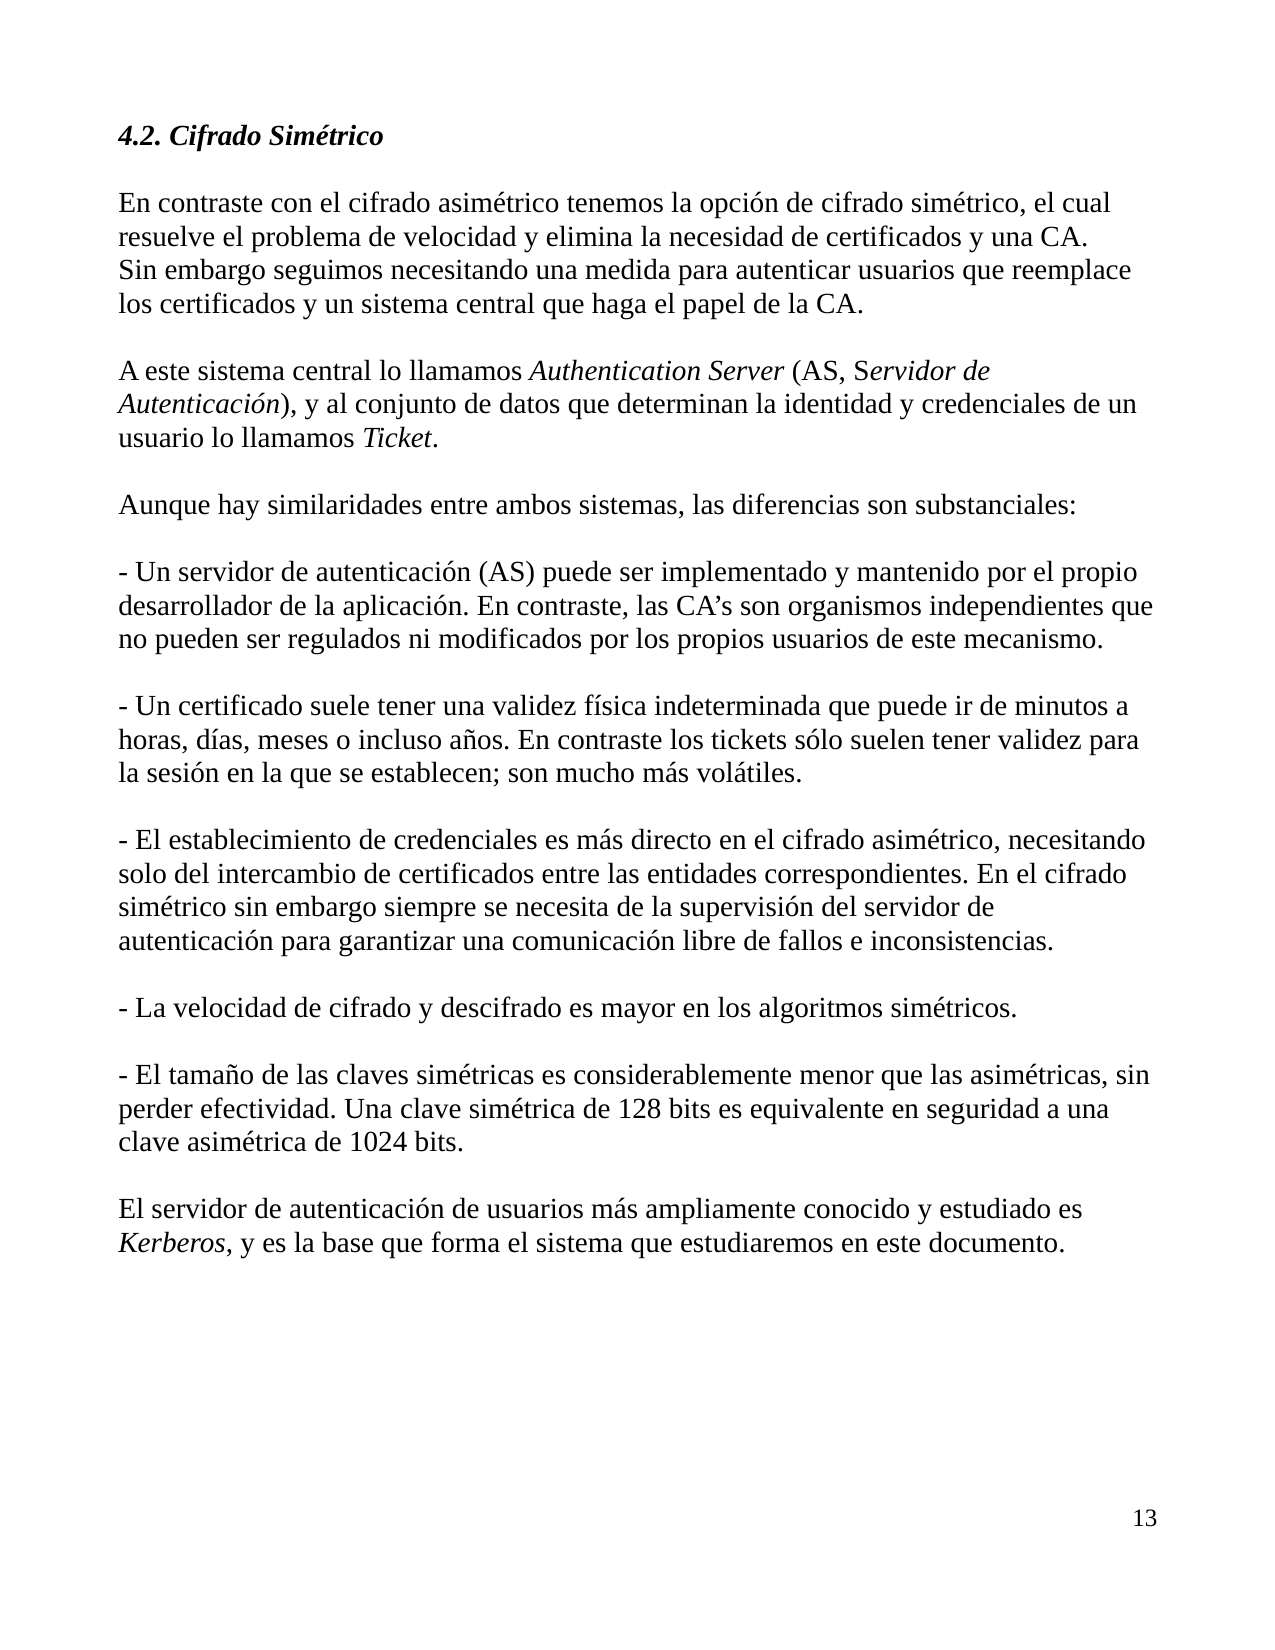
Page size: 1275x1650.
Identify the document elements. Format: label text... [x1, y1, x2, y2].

text Aunque hay similaridades entre ambos sistemas, las diferencias son substanciales: [118, 487, 1157, 521]
text - El establecimiento de credenciales es más directo en el cifrado asimétrico, necesitando solo del intercambio de certificados entre las entidades correspondientes. En el cifrado simétrico sin embargo siempre se necesita de la supervisión del servidor de autenticación para garantizar una comunicación libre de fallos e inconsistencias. [118, 822, 1157, 957]
text 4.2. Cifrado Simétrico [118, 118, 1157, 152]
text A este sistema central lo llamamos Authentication Server (AS, Servidor de Autenticación), y al conjunto de datos que determinan la identidad y credenciales de un usuario lo llamamos Ticket. [118, 353, 1157, 453]
text - La velocidad de cifrado y descifrado es mayor en los algoritmos simétricos. [118, 990, 1157, 1024]
text - Un certificado suele tener una validez física indeterminada que puede ir de minutos a horas, días, meses o incluso años. En contraste los tickets sólo suelen tener validez para la sesión en la que se establecen; son mucho más volátiles. [118, 688, 1157, 789]
text El servidor de autenticación de usuarios más ampliamente conocido y estudiado es Kerberos, y es la base que forma el sistema que estudiaremos en este documento. [118, 1191, 1157, 1258]
text Sin embargo seguimos necesitando una medida para autenticar usuarios que reemplace los certificados y un sistema central que haga el papel de la CA. [118, 252, 1157, 319]
text - Un servidor de autenticación (AS) puede ser implementado y mantenido por el propio desarrollador de la aplicación. En contraste, las CA’s son organismos independientes que no pueden ser regulados ni modificados por los propios usuarios de este mecanismo. [118, 554, 1157, 655]
text - El tamaño de las claves simétricas es considerablemente menor que las asimétricas, sin perder efectividad. Una clave simétrica de 128 bits es equivalente en seguridad a una clave asimétrica de 1024 bits. [118, 1057, 1157, 1158]
text En contraste con el cifrado asimétrico tenemos la opción de cifrado simétrico, el cual resuelve el problema de velocidad y elimina la necesidad de certificados y una CA. [118, 185, 1157, 252]
